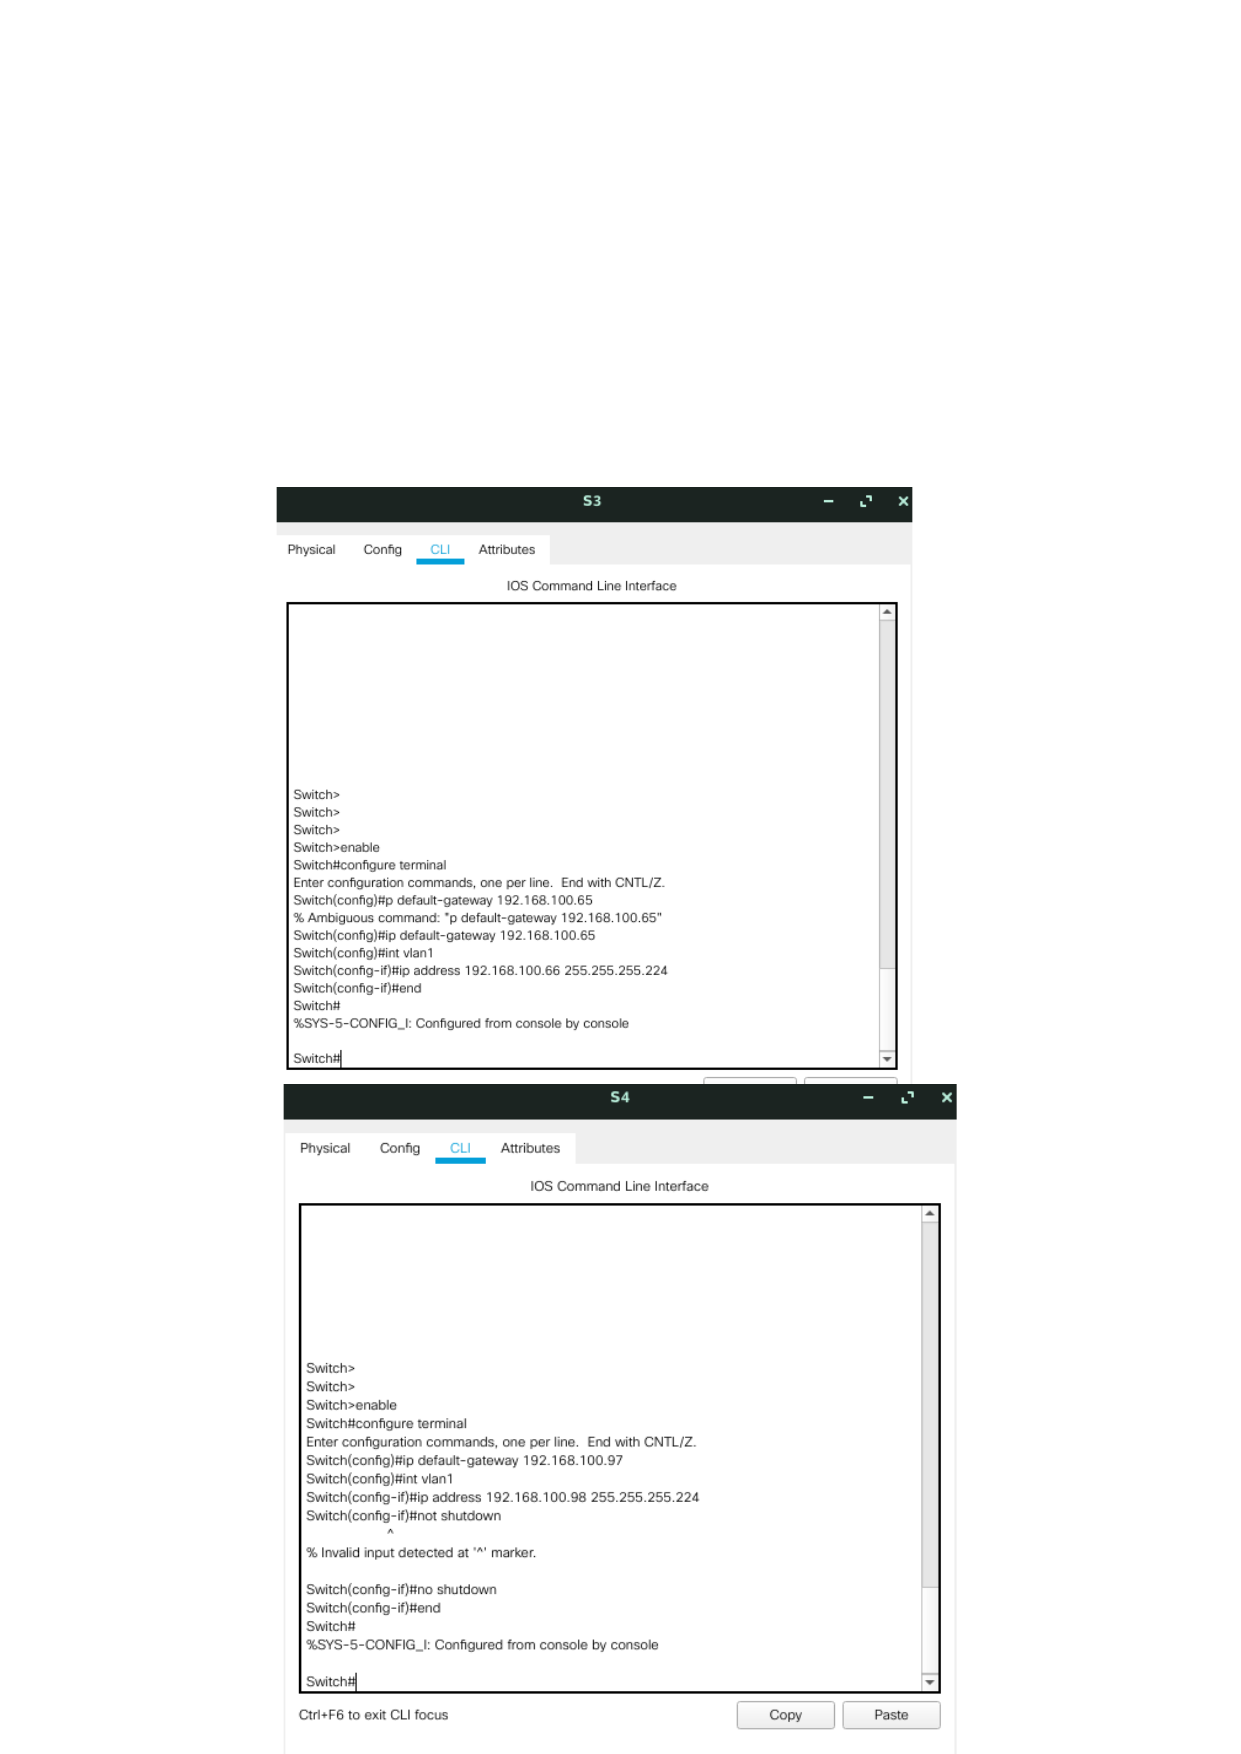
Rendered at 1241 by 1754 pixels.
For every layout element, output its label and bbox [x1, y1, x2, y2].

picture [276, 487, 957, 1754]
